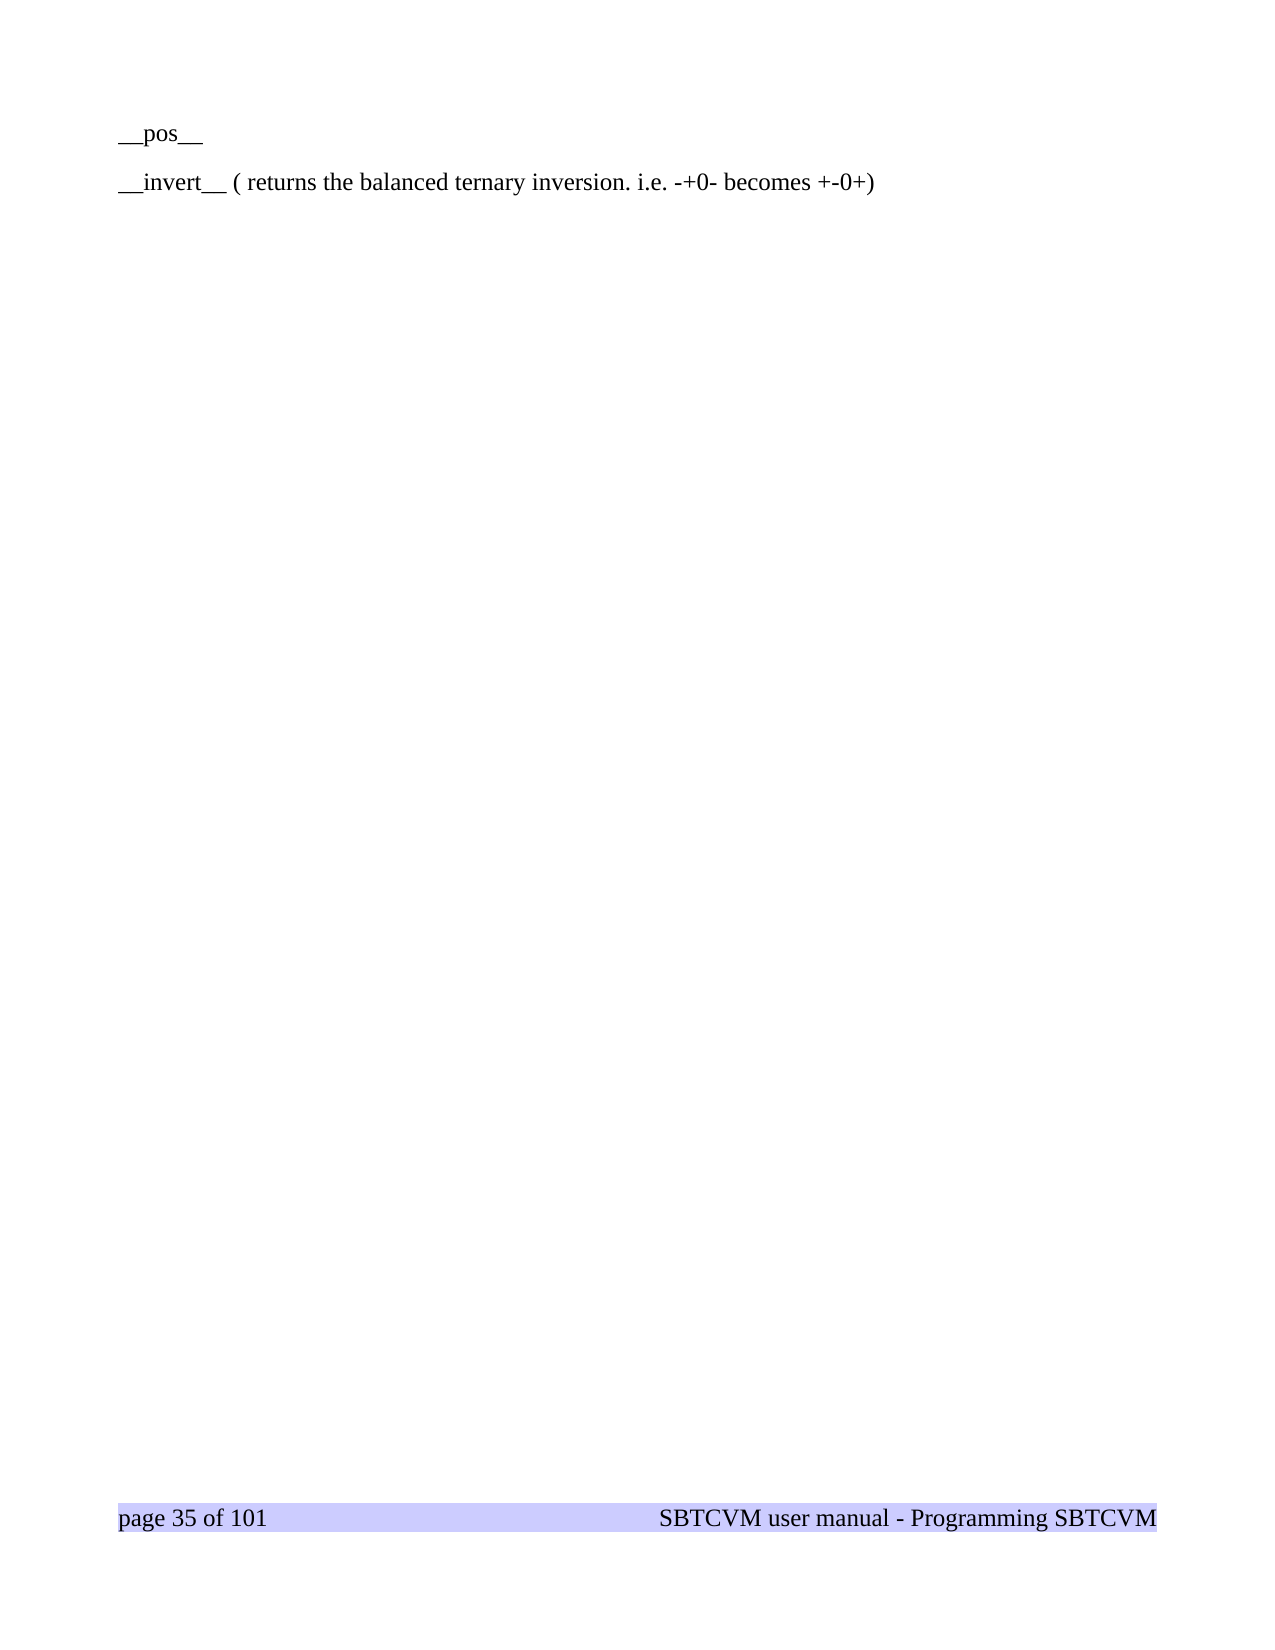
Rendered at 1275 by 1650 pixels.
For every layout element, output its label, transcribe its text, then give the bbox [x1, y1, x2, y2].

text __invert__ ( returns the balanced ternary inversion. i.e. -+0- becomes +-0+) [118, 167, 1157, 196]
text __pos__ [118, 118, 1157, 147]
